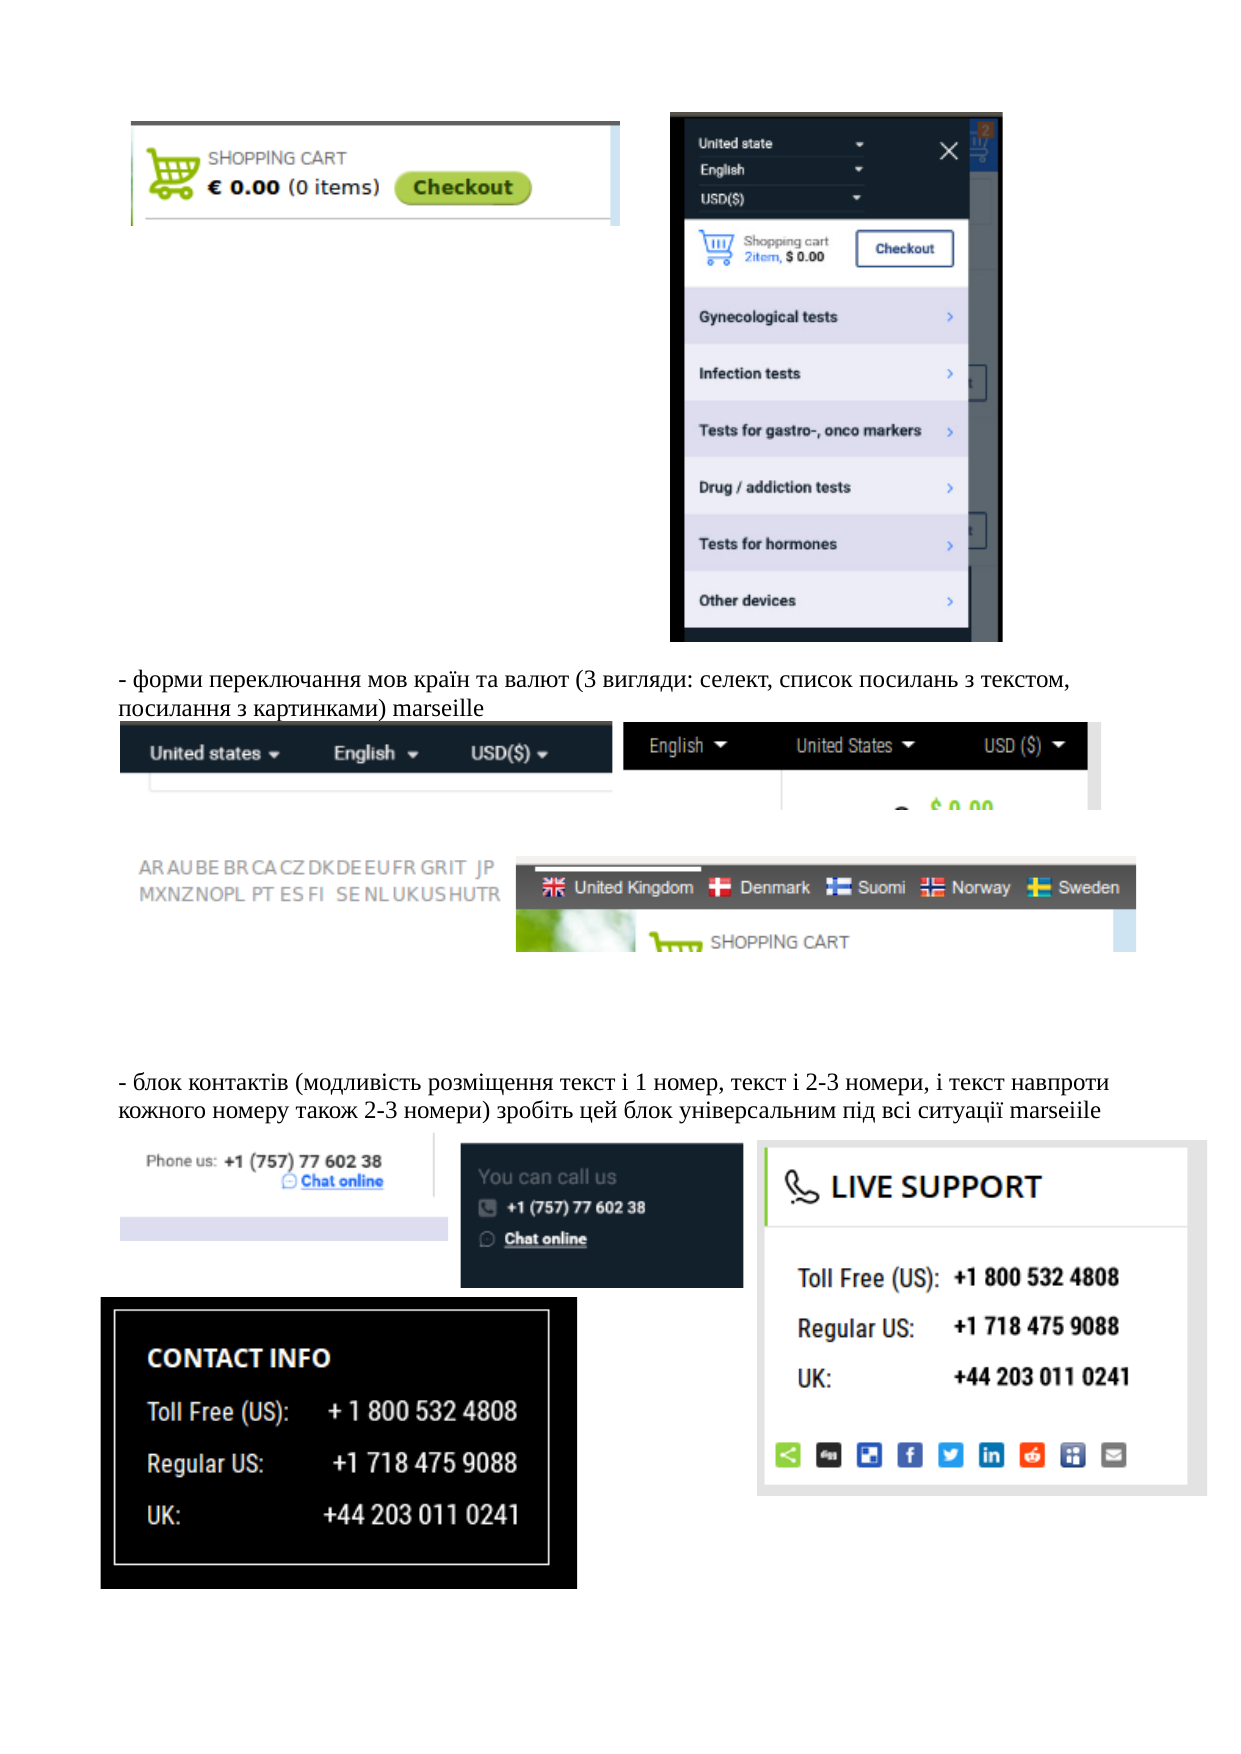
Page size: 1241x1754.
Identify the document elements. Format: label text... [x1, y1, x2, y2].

picture [100, 1297, 578, 1589]
picture [757, 1140, 1208, 1496]
picture [125, 848, 1137, 952]
picture [120, 721, 613, 830]
picture [623, 722, 1102, 810]
picture [120, 1130, 449, 1241]
picture [460, 1137, 744, 1288]
picture [130, 121, 620, 226]
picture [670, 112, 1003, 642]
text - блок контактів (модливість розміщення текст і 1 номер, текст і 2-3 номери, і текст навпроти кожного номеру також 2-3 номери) зробіть цей блок універсальним під всі ситуації marseiile [118, 1067, 1122, 1124]
text - форми переключання мов країн та валют (3 вигляди: селект, список посилань з текстом, посилання з картинками) marseille [118, 664, 1122, 722]
